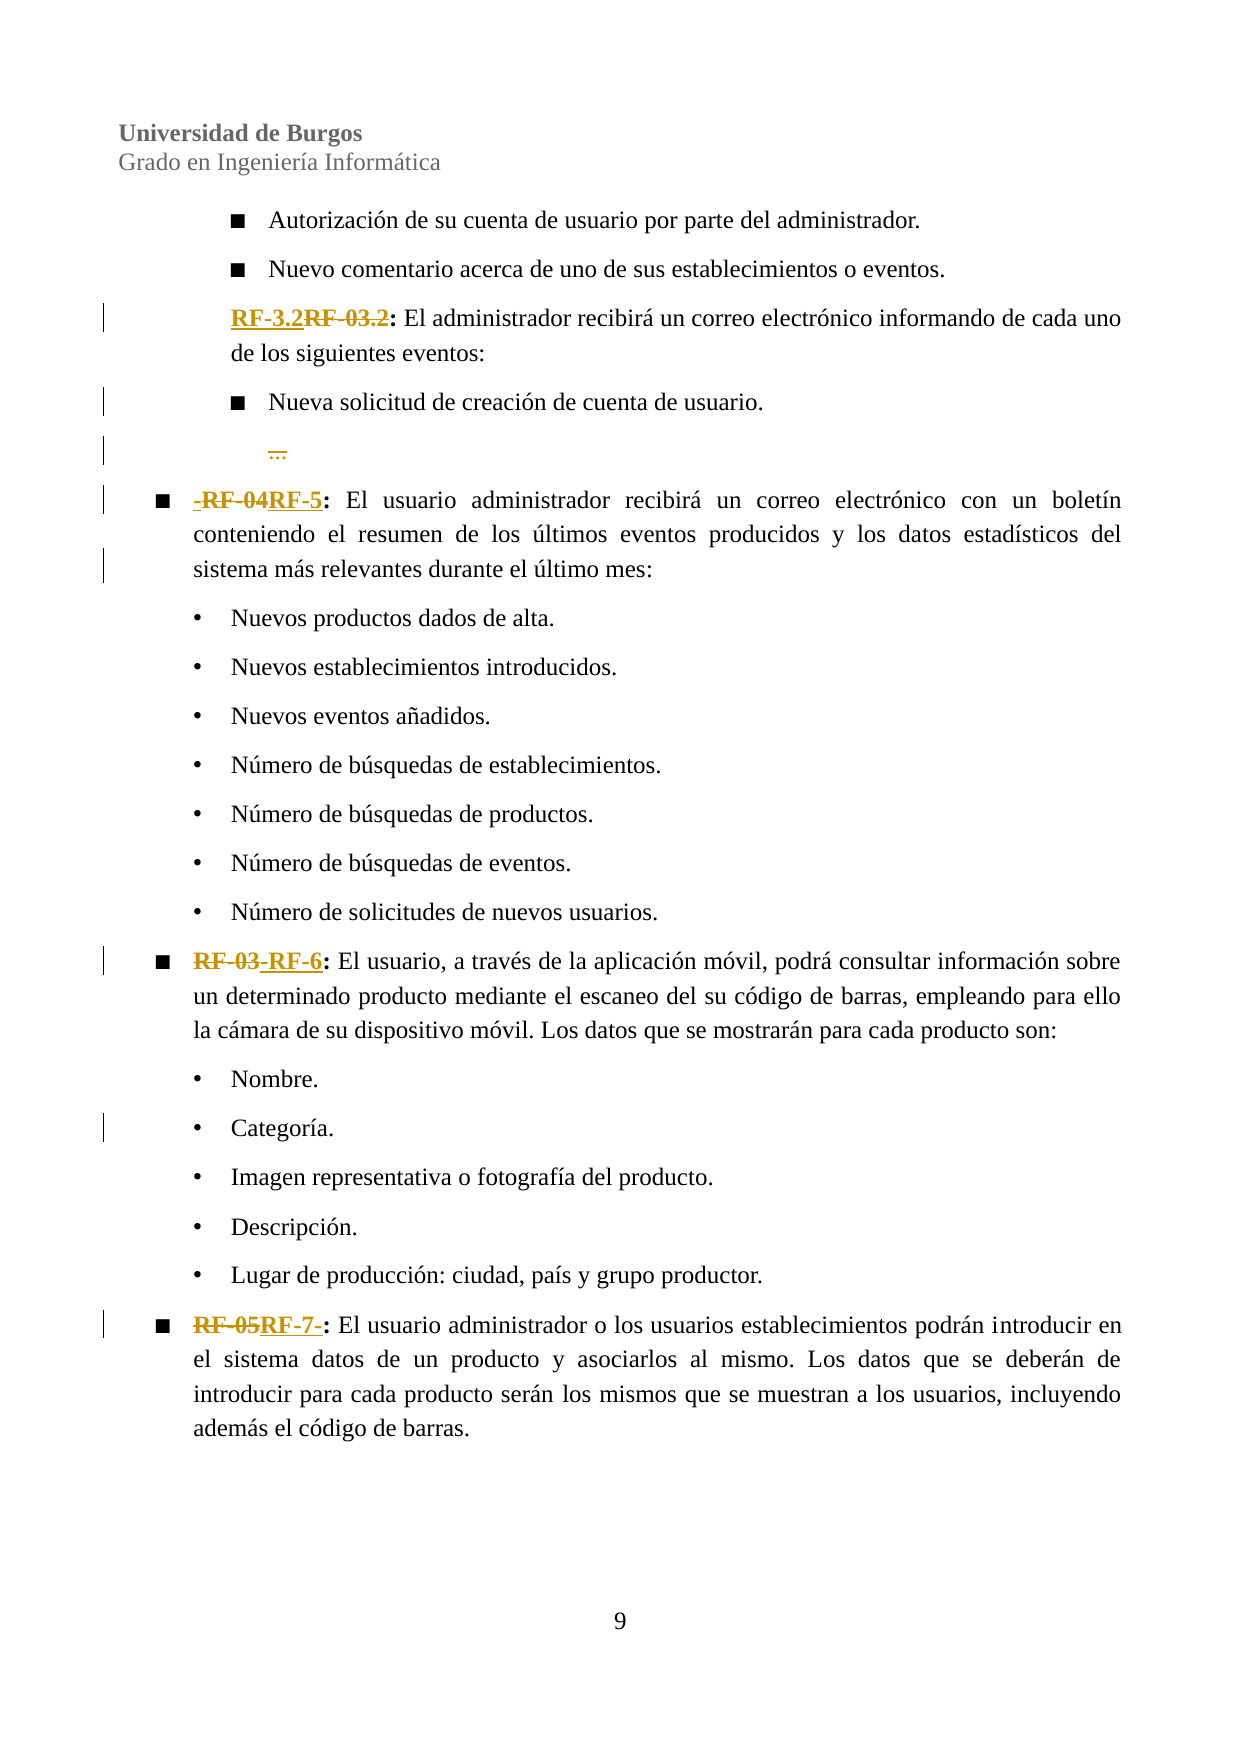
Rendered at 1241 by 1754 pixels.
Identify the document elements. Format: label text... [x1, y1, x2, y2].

list Nuevos productos dados de alta. [193, 603, 1122, 632]
list Nueva solicitud de creación de cuenta de usuario. [231, 387, 1122, 416]
list -RF-5: El usuario administrador recibirá un correo electrónico con un boletín conteniendo el resumen de los últimos eventos producidos y los datos estadísticos del sistema más relevantes durante el último mes: [156, 485, 1122, 583]
list Número de búsquedas de establecimientos. [193, 750, 1122, 779]
list Número de búsquedas de productos. [193, 799, 1122, 828]
list Nuevos establecimientos introducidos. [193, 652, 1122, 681]
list Nombre. [193, 1064, 1122, 1093]
list -RF-6: El usuario, a través de la aplicación móvil, podrá consultar información sobre un determinado producto mediante el escaneo del su código de barras, empleando para ello la cámara de su dispositivo móvil. Los datos que se mostrarán para cada producto son: [156, 946, 1122, 1044]
list Número de solicitudes de nuevos usuarios. [193, 897, 1122, 926]
list Categoría. [193, 1113, 1122, 1142]
list Autorización de su cuenta de usuario por parte del administrador. [231, 205, 1122, 234]
list Número de búsquedas de eventos. [193, 848, 1122, 877]
list Imagen representativa o fotografía del producto. [193, 1162, 1122, 1191]
list RF-3.2: El administrador recibirá un correo electrónico informando de cada uno de los siguientes eventos: [193, 303, 1122, 366]
list Lugar de producción: ciudad, país y grupo productor. [193, 1261, 1122, 1289]
list Nuevo comentario acerca de uno de sus establecimientos o eventos. [231, 254, 1122, 283]
list Nuevos eventos añadidos. [193, 701, 1122, 730]
list RF-7-: El usuario administrador o los usuarios establecimientos podrán introducir en el sistema datos de un producto y asociarlos al mismo. Los datos que se deberán de introducir para cada producto serán los mismos que se muestran a los usuarios, incluyendo además el código de barras. [156, 1310, 1122, 1442]
list Descripción. [193, 1212, 1122, 1240]
